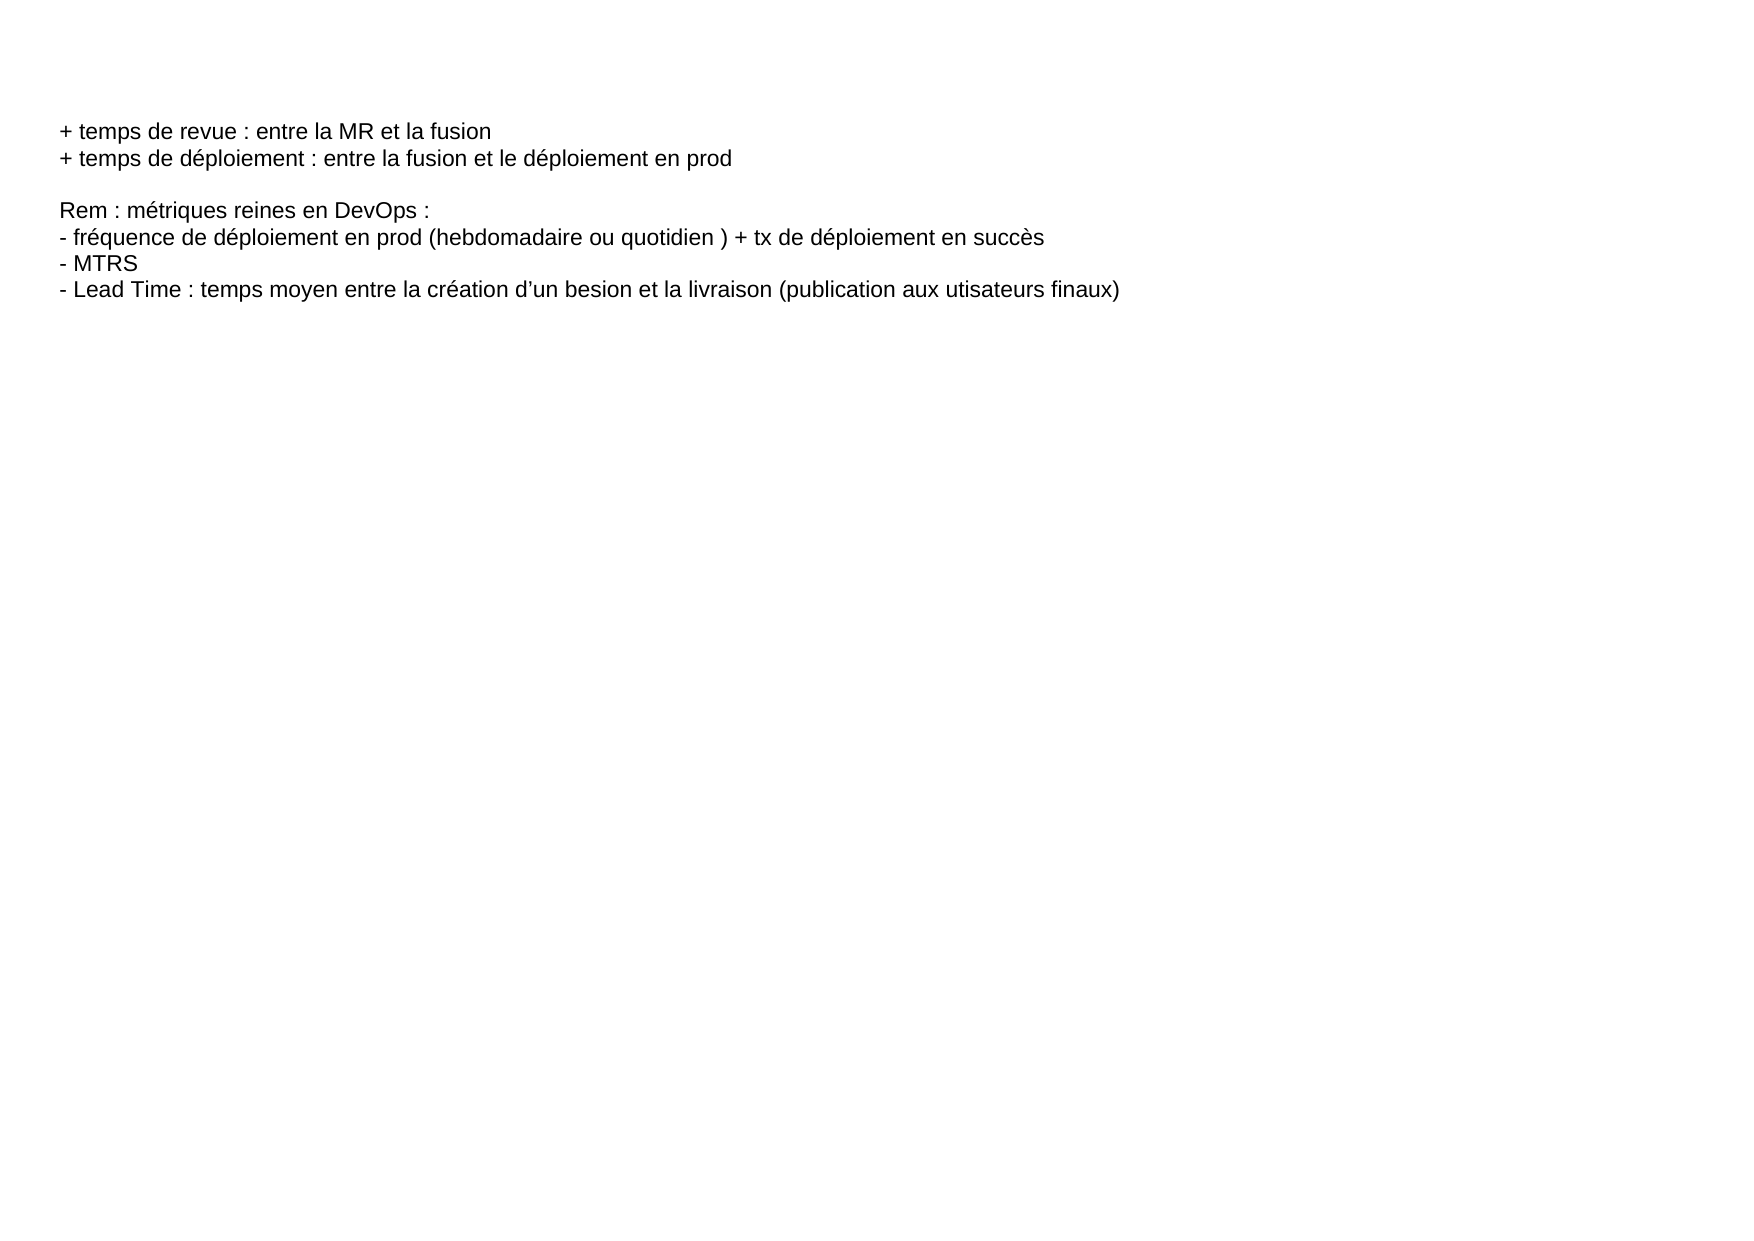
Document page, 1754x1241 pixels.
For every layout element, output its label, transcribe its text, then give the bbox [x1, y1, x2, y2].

text + temps de déploiement : entre la fusion et le déploiement en prod [59, 144, 1695, 171]
text - fréquence de déploiement en prod (hebdomadaire ou quotidien ) + tx de déploiement en succès [59, 223, 1695, 250]
text Rem : métriques reines en DevOps : [59, 197, 1695, 223]
text + temps de revue : entre la MR et la fusion [59, 118, 1695, 144]
text - MTRS [59, 250, 1695, 276]
text - Lead Time : temps moyen entre la création d’un besion et la livraison (publication aux utisateurs finaux) [59, 276, 1695, 303]
